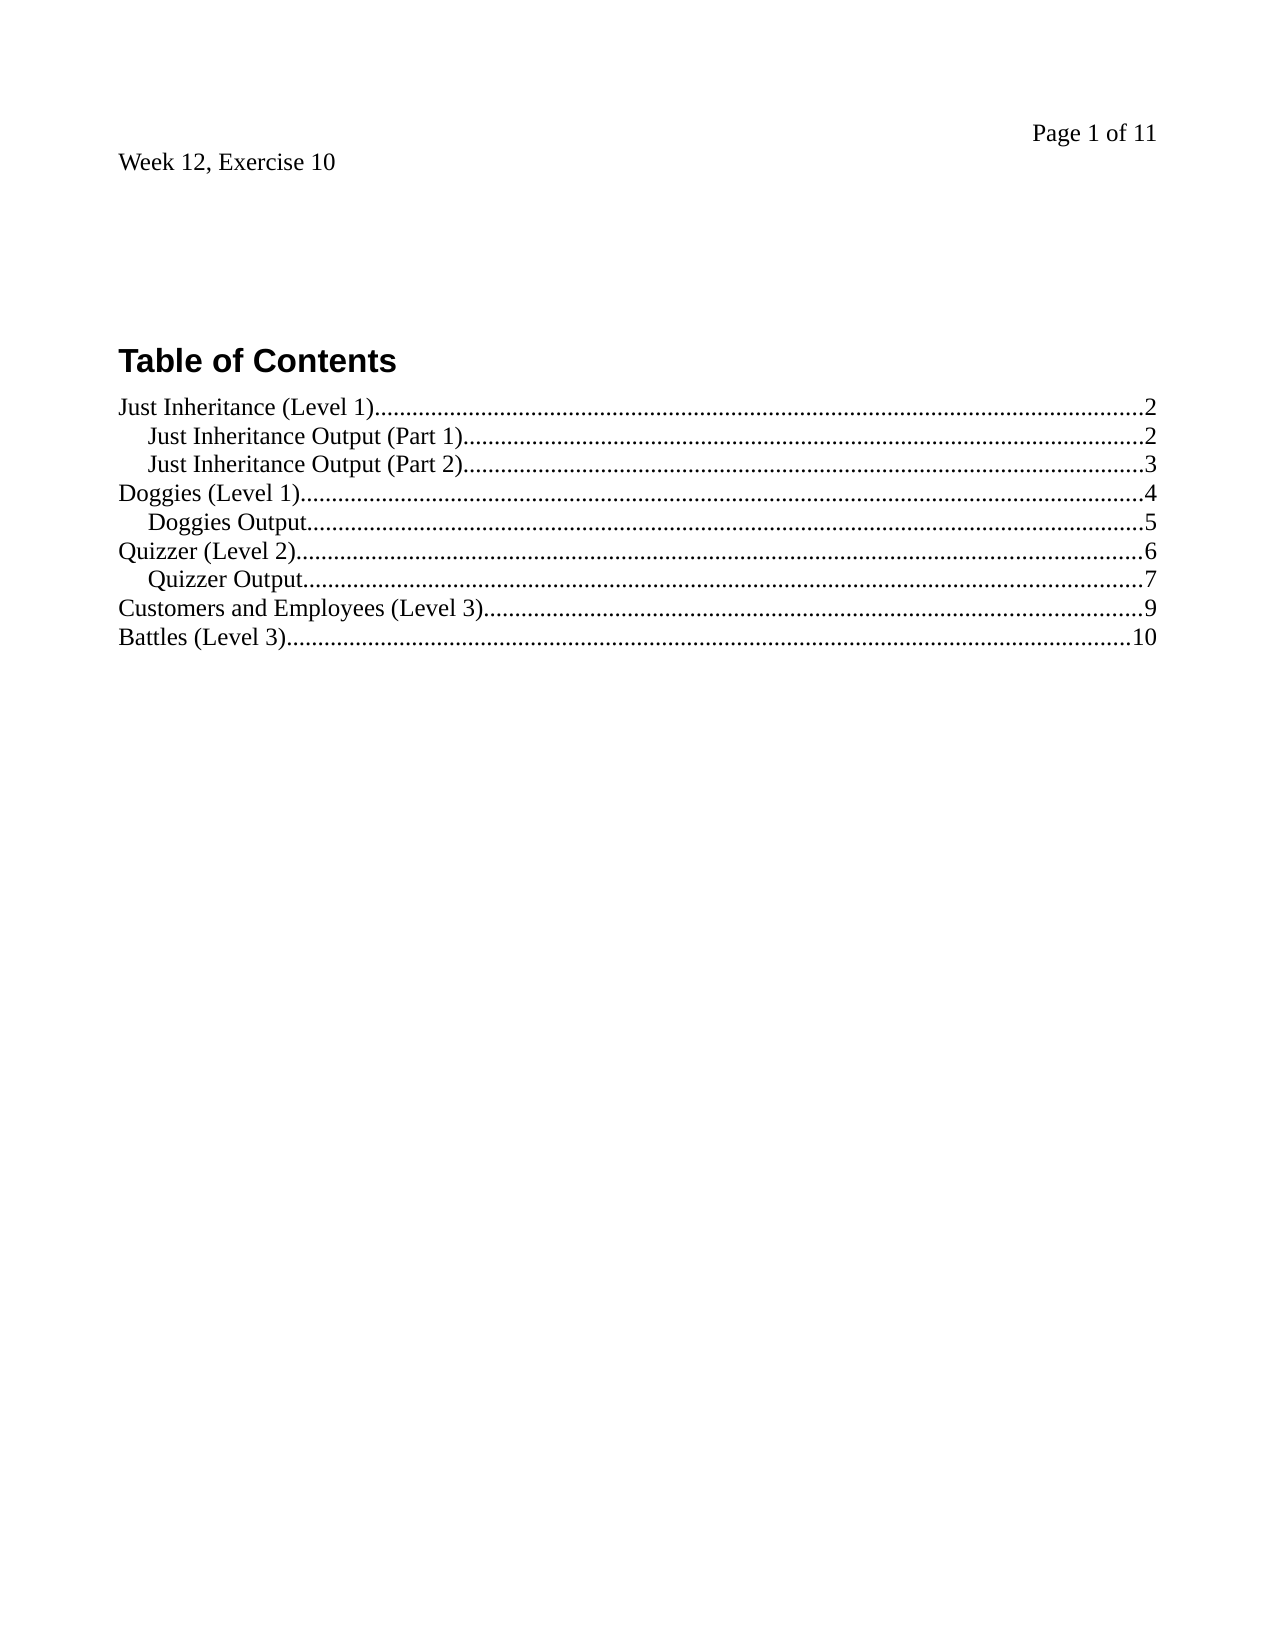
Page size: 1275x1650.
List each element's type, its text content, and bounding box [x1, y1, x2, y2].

text Battles (Level 3) 10 [118, 622, 1157, 651]
text Customers and Employees (Level 3) 9 [118, 593, 1157, 622]
text Quizzer (Level 2) 6 [118, 536, 1157, 564]
text Just Inheritance (Level 1) 2 [118, 392, 1157, 421]
subtitle Table of Contents [118, 341, 1157, 379]
text Doggies (Level 1) 4 [118, 478, 1157, 507]
text Doggies Output 5 [148, 507, 1157, 536]
text Just Inheritance Output (Part 1) 2 [148, 421, 1157, 449]
text Just Inheritance Output (Part 2) 3 [148, 449, 1157, 478]
text Quizzer Output 7 [148, 564, 1157, 593]
